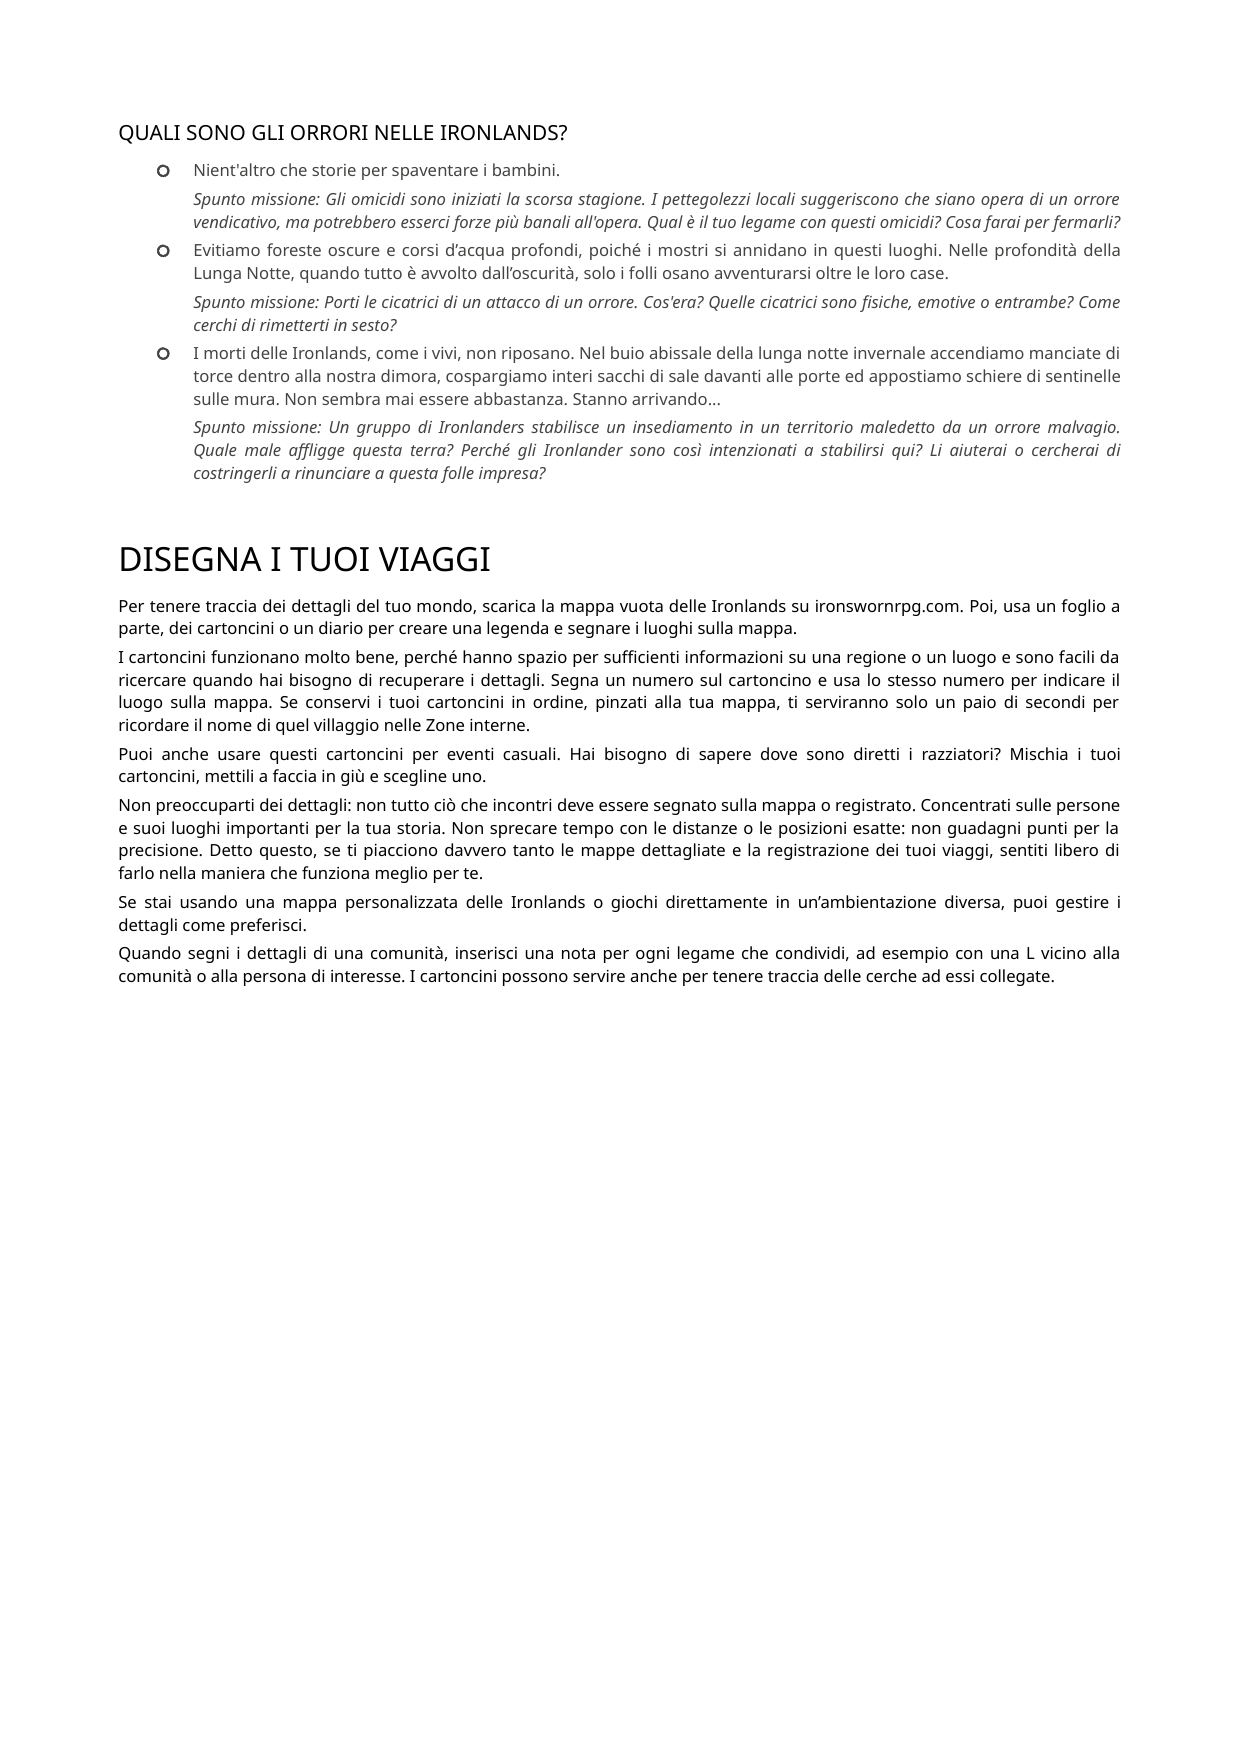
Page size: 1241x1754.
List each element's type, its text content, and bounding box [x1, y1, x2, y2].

text Non preoccuparti dei dettagli: non tutto ciò che incontri deve essere segnato sulla mappa o registrato. Concentrati sulle persone e suoi luoghi importanti per la tua storia. Non sprecare tempo con le distanze o le posizioni esatte: non guadagni punti per la precisione. Detto questo, se ti piacciono davvero tanto le mappe dettagliate e la registrazione dei tuoi viaggi, sentiti libero di farlo nella maniera che funziona meglio per te. [118, 794, 1122, 884]
text Per tenere traccia dei dettagli del tuo mondo, scarica la mappa vuota delle Ironlands su ironswornrpg.com. Poi, usa un foglio a parte, dei cartoncini o un diario per creare una legenda e segnare i luoghi sulla mappa. [118, 594, 1122, 639]
list Nient'altro che storie per spaventare i bambini. [156, 159, 1122, 182]
subtitle DISEGNA I TUOI VIAGGI [118, 536, 1122, 582]
list Spunto missione: Gli omicidi sono iniziati la scorsa stagione. I pettegolezzi locali suggeriscono che siano opera di un orrore vendicativo, ma potrebbero esserci forze più banali all'opera. Qual è il tuo legame con questi omicidi? Cosa farai per fermarli? [156, 188, 1122, 233]
text Quando segni i dettagli di una comunità, inserisci una nota per ogni legame che condividi, ad esempio con una L vicino alla comunità o alla persona di interesse. I cartoncini possono servire anche per tenere traccia delle cerche ad essi collegate. [118, 942, 1122, 987]
text I cartoncini funzionano molto bene, perché hanno spazio per sufficienti informazioni su una regione o un luogo e sono facili da ricercare quando hai bisogno di recuperare i dettagli. Segna un numero sul cartoncino e usa lo stesso numero per indicare il luogo sulla mappa. Se conservi i tuoi cartoncini in ordine, pinzati alla tua mappa, ti serviranno solo un paio di secondi per ricordare il nome di quel villaggio nelle Zone interne. [118, 646, 1122, 736]
list Spunto missione: Porti le cicatrici di un attacco di un orrore. Cos'era? Quelle cicatrici sono fisiche, emotive o entrambe? Come cerchi di rimetterti in sesto? [156, 290, 1122, 336]
text Puoi anche usare questi cartoncini per eventi casuali. Hai bisogno di sapere dove sono diretti i razziatori? Mischia i tuoi cartoncini, mettili a faccia in giù e scegline uno. [118, 742, 1122, 788]
list Evitiamo foreste oscure e corsi d’acqua profondi, poiché i mostri si annidano in questi luoghi. Nelle profondità della Lunga Notte, quando tutto è avvolto dall’oscurità, solo i folli osano avventurarsi oltre le loro case. [156, 239, 1122, 284]
subtitle QUALI SONO GLI ORRORI NELLE IRONLANDS? [0, 118, 1122, 147]
text Se stai usando una mappa personalizzata delle Ironlands o giochi direttamente in un’ambientazione diversa, puoi gestire i dettagli come preferisci. [118, 890, 1122, 936]
list Spunto missione: Un gruppo di Ironlanders stabilisce un insediamento in un territorio maledetto da un orrore malvagio. Quale male affligge questa terra? Perché gli Ironlander sono così intenzionati a stabilirsi qui? Li aiuterai o cercherai di costringerli a rinunciare a questa folle impresa? [156, 416, 1122, 484]
list I morti delle Ironlands, come i vivi, non riposano. Nel buio abissale della lunga notte invernale accendiamo manciate di torce dentro alla nostra dimora, cospargiamo interi sacchi di sale davanti alle porte ed appostiamo schiere di sentinelle sulle mura. Non sembra mai essere abbastanza. Stanno arrivando... [156, 342, 1122, 410]
